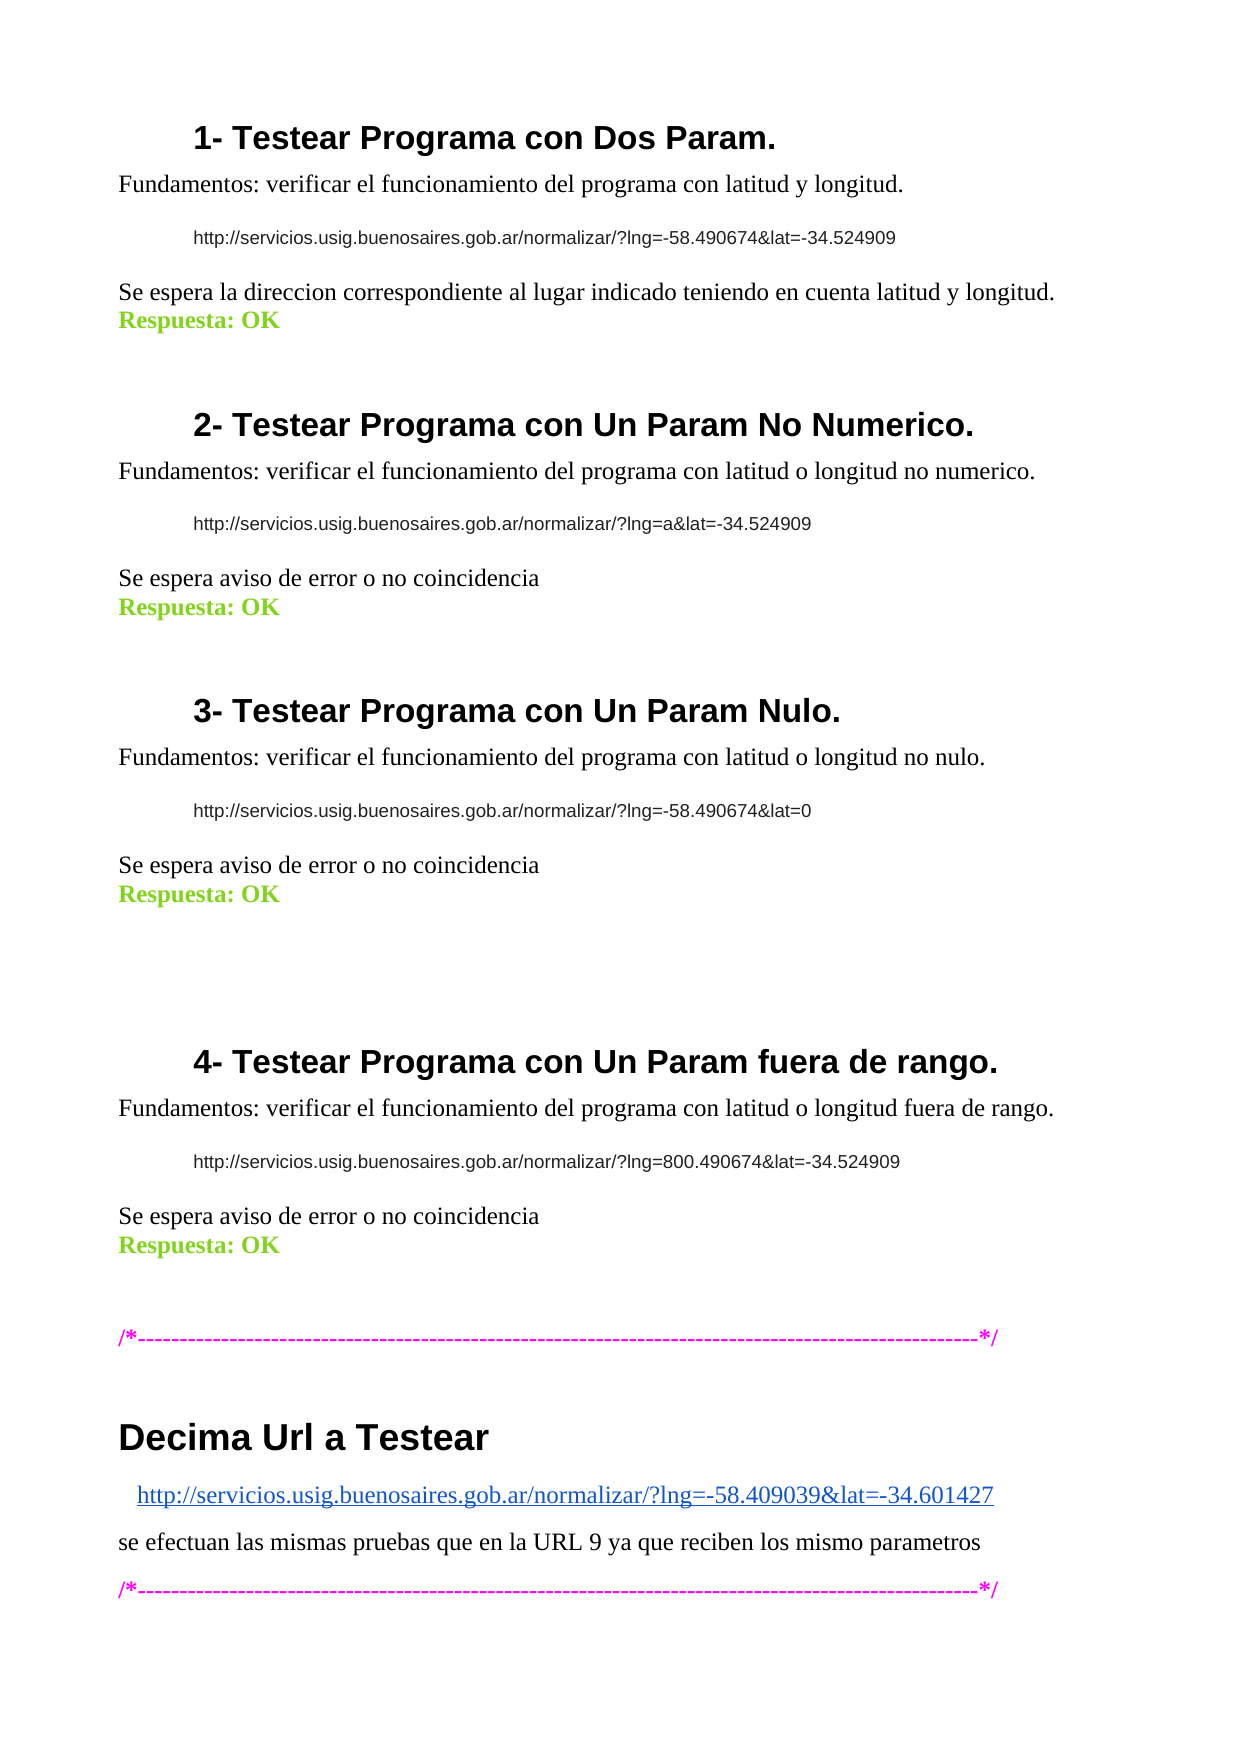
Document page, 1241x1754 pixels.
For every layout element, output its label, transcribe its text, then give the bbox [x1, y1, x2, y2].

text Se espera la direccion correspondiente al lugar indicado teniendo en cuenta latitud y longitud. [118, 277, 1122, 306]
text Fundamentos: verificar el funcionamiento del programa con latitud o longitud no numerico. [118, 456, 1122, 484]
text Respuesta: OK [118, 1230, 1122, 1258]
text http://servicios.usig.buenosaires.gob.ar/normalizar/?lng=a&lat=-34.524909 [118, 513, 1122, 535]
text http://servicios.usig.buenosaires.gob.ar/normalizar/?lng=-58.409039&lat=-34.601427 [118, 1480, 1122, 1508]
text http://servicios.usig.buenosaires.gob.ar/normalizar/?lng=800.490674&lat=-34.524909 [118, 1151, 1122, 1172]
text http://servicios.usig.buenosaires.gob.ar/normalizar/?lng=-58.490674&lat=-34.524909 [118, 227, 1122, 248]
subtitle 3- Testear Programa con Un Param Nulo. [118, 691, 1122, 730]
text Respuesta: OK [118, 306, 1122, 334]
text Fundamentos: verificar el funcionamiento del programa con latitud o longitud fuera de rango. [118, 1093, 1122, 1122]
text /*-----------------------------------------------------------------------------------------------------*/ [118, 1323, 1122, 1351]
text Respuesta: OK [118, 592, 1122, 621]
text Se espera aviso de error o no coincidencia [118, 850, 1122, 879]
subtitle 4- Testear Programa con Un Param fuera de rango. [118, 1042, 1122, 1081]
text http://servicios.usig.buenosaires.gob.ar/normalizar/?lng=-58.490674&lat=0 [118, 800, 1122, 821]
text /*-----------------------------------------------------------------------------------------------------*/ [118, 1575, 1122, 1604]
text Fundamentos: verificar el funcionamiento del programa con latitud o longitud no nulo. [118, 742, 1122, 771]
text se efectuan las mismas pruebas que en la URL 9 ya que reciben los mismo parametros [118, 1527, 1122, 1556]
text Decima Url a Testear [118, 1416, 1122, 1459]
subtitle 2- Testear Programa con Un Param No Numerico. [118, 405, 1122, 443]
text Fundamentos: verificar el funcionamiento del programa con latitud y longitud. [118, 169, 1122, 198]
subtitle 1- Testear Programa con Dos Param. [118, 118, 1122, 157]
text Se espera aviso de error o no coincidencia [118, 1201, 1122, 1230]
text Se espera aviso de error o no coincidencia [118, 563, 1122, 592]
text Respuesta: OK [118, 879, 1122, 908]
